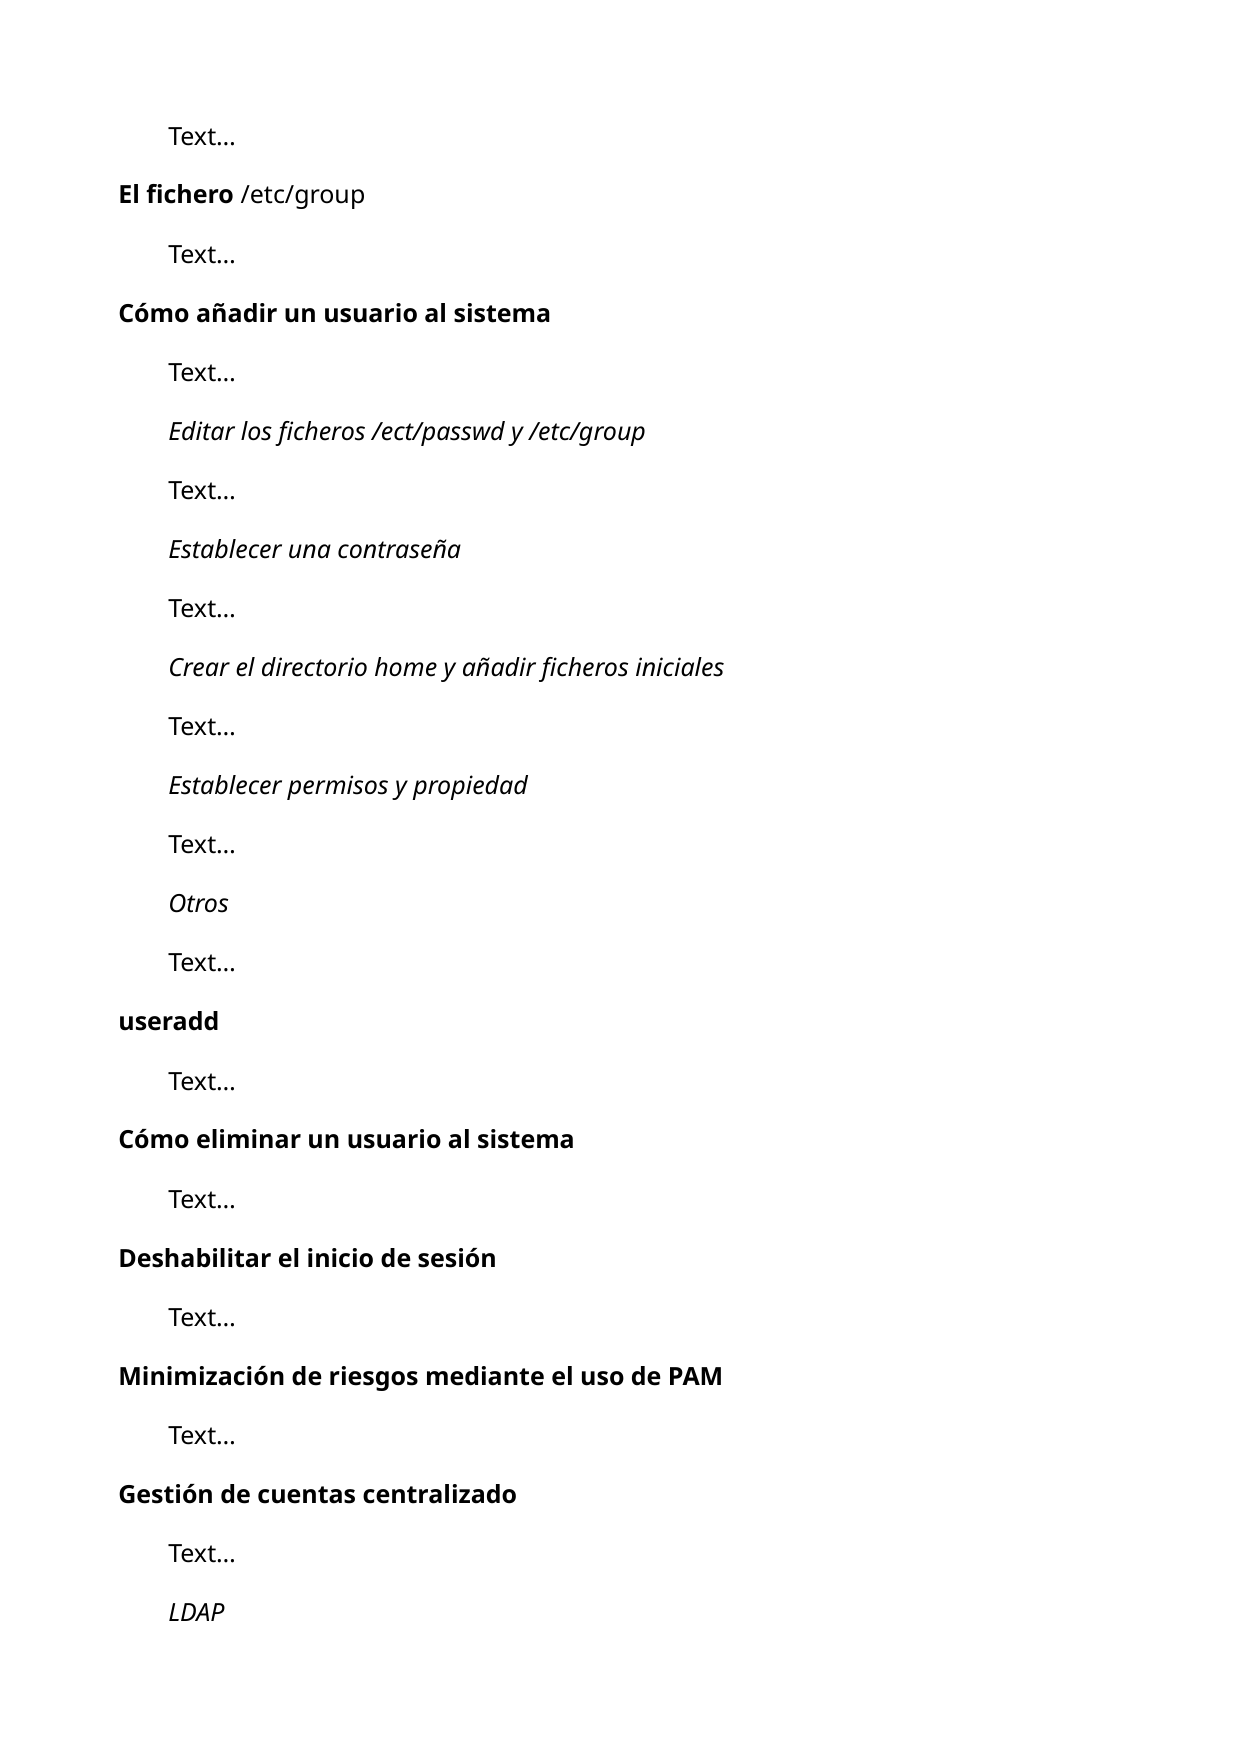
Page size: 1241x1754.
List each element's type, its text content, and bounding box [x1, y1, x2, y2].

text Text… [118, 945, 1122, 979]
text Establecer una contraseña [118, 532, 1122, 566]
text Text… [118, 1299, 1122, 1333]
text Text… [118, 827, 1122, 861]
text Text… [118, 1417, 1122, 1452]
text Text… [118, 236, 1122, 270]
text Text… [118, 1536, 1122, 1570]
text Deshabilitar el inicio de sesión [118, 1240, 1122, 1274]
text Editar los ficheros /ect/passwd y /etc/group [118, 413, 1122, 447]
text Text… [118, 709, 1122, 743]
text Text… [118, 1181, 1122, 1215]
text Text… [118, 118, 1122, 152]
text El fichero /etc/group [118, 177, 1122, 211]
text Crear el directorio home y añadir ficheros iniciales [118, 650, 1122, 684]
text Gestión de cuentas centralizado [118, 1477, 1122, 1511]
text Text… [118, 591, 1122, 625]
text Establecer permisos y propiedad [118, 768, 1122, 802]
text Cómo añadir un usuario al sistema [118, 295, 1122, 329]
text useradd [118, 1004, 1122, 1038]
text Text… [118, 354, 1122, 388]
text Text… [118, 472, 1122, 507]
text LDAP [118, 1595, 1122, 1629]
text Cómo eliminar un usuario al sistema [118, 1122, 1122, 1156]
text Minimización de riesgos mediante el uso de PAM [118, 1358, 1122, 1392]
text Text… [118, 1063, 1122, 1097]
text Otros [118, 886, 1122, 920]
